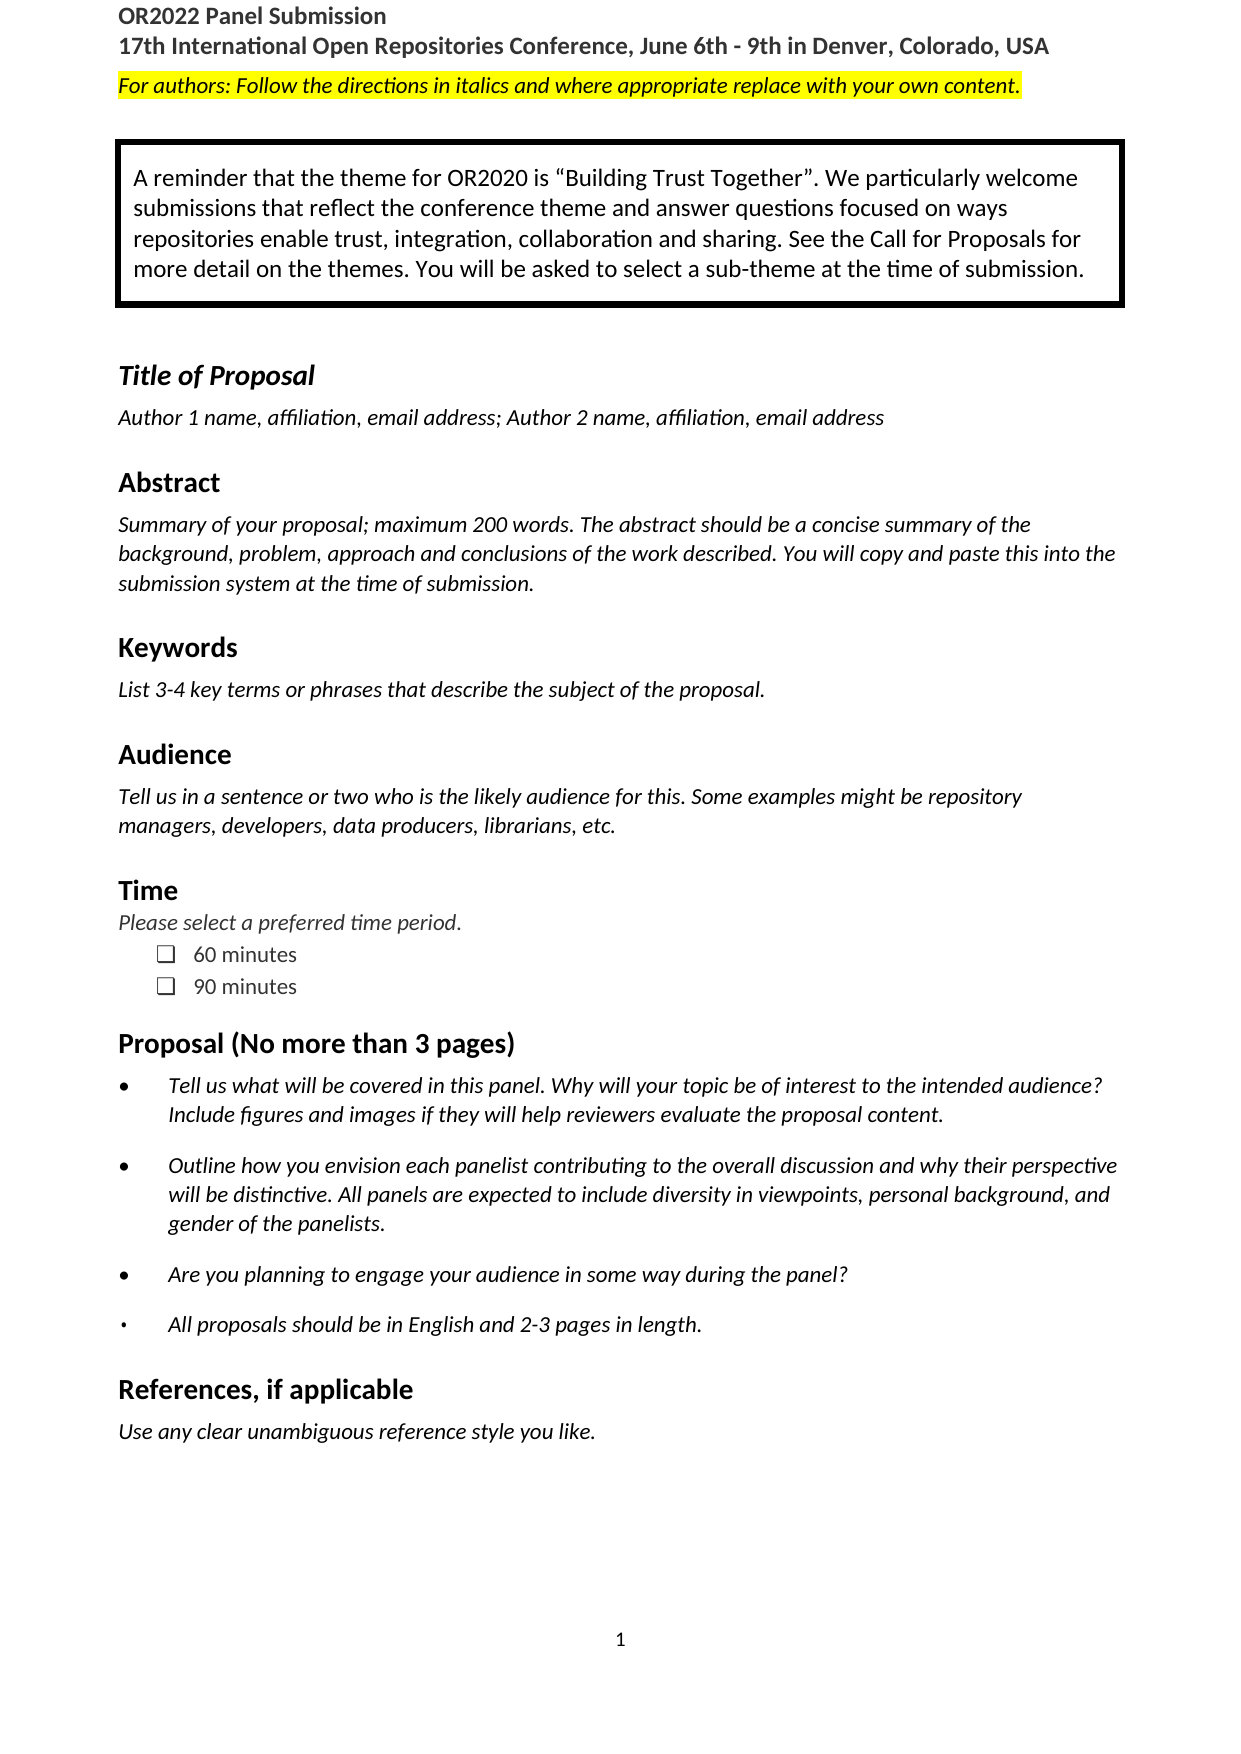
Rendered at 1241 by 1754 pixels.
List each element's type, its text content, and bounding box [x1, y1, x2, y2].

subtitle Keywords [118, 629, 1122, 665]
subtitle References, if applicable [118, 1371, 1122, 1407]
text List 3-4 key terms or phrases that describe the subject of the proposal. [118, 676, 1122, 703]
text Tell us in a sentence or two who is the likely audience for this. Some examples might be repository managers, developers, data producers, librarians, etc. [118, 782, 1122, 839]
text Please select a preferred time period. [118, 908, 1122, 936]
text Use any clear unambiguous reference style you like. [118, 1417, 1122, 1445]
subtitle Time [118, 872, 1122, 908]
text For authors: Follow the directions in italics and where appropriate replace with your own content. [118, 71, 1122, 128]
text Summary of your proposal; maximum 200 words. The abstract should be a concise summary of the background, problem, approach and conclusions of the work described. You will copy and paste this into the submission system at the time of submission. [118, 510, 1122, 597]
list All proposals should be in English and 2-3 pages in length. [118, 1310, 1122, 1339]
text Author 1 name, affiliation, email address; Author 2 name, affiliation, email address [118, 403, 1122, 431]
subtitle Audience [118, 736, 1122, 772]
subtitle Title of Proposal [118, 357, 1122, 393]
list Tell us what will be covered in this panel. Why will your topic be of interest to the intended audience? Include figures and images if they will help reviewers evaluate the proposal content. [118, 1071, 1122, 1129]
text 17th International Open Repositories Conference, June 6th - 9th in Denver, Colorado, USA [118, 31, 1122, 61]
table_header A reminder that the theme for OR2020 is “Building Trust Together”. We particularly welcome submissions that reflect the conference theme and answer questions focused on ways repositories enable trust, integration, collaboration and sharing. See the Call for Proposals for more detail on the themes. You will be asked to select a sub-theme at the time of submission. [121, 145, 1119, 301]
subtitle Abstract [118, 464, 1122, 500]
list 60 minutes [156, 940, 1122, 968]
subtitle Proposal (No more than 3 pages) [118, 1025, 1122, 1061]
list Are you planning to engage your audience in some way during the panel? [118, 1260, 1122, 1288]
list 90 minutes [156, 972, 1122, 1000]
text OR2022 Panel Submission [118, 0, 1122, 31]
list Outline how you envision each panelist contributing to the overall discussion and why their perspective will be distinctive. All panels are expected to include diversity in viewpoints, personal background, and gender of the panelists. [118, 1151, 1122, 1238]
